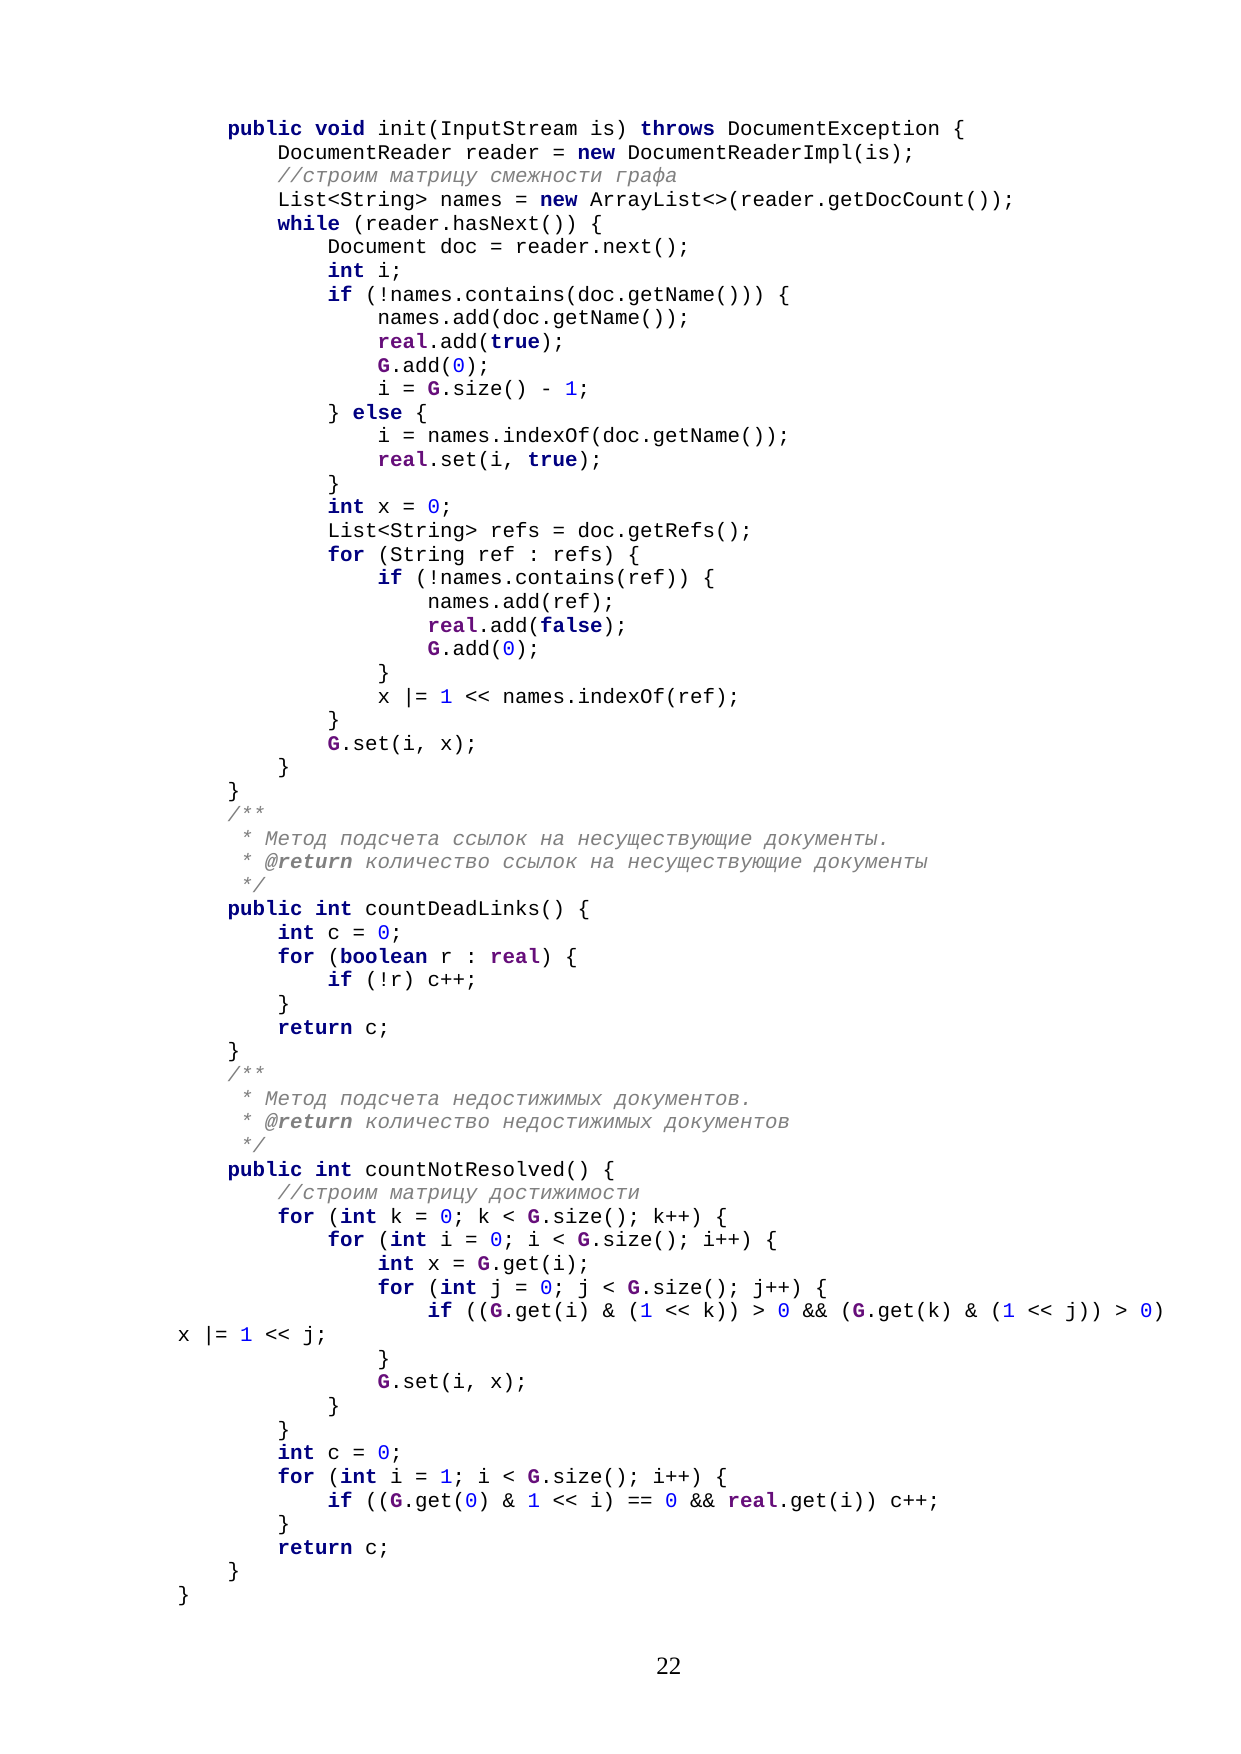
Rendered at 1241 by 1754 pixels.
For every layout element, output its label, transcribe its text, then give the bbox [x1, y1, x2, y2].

text G.add(0); [177, 638, 1181, 662]
text G.add(0); [177, 354, 1181, 378]
text x |= 1 << names.indexOf(ref); [177, 686, 1181, 709]
text int x = G.get(i); [177, 1253, 1181, 1277]
text */ [177, 875, 1181, 898]
text real.set(i, true); [177, 449, 1181, 473]
text * @return количество ссылок на несуществующие документы [177, 851, 1181, 875]
text while (reader.hasNext()) { [177, 213, 1181, 236]
text //строим матрицу достижимости [177, 1182, 1181, 1206]
text names.add(ref); [177, 591, 1181, 615]
text if ((G.get(0) & 1 << i) == 0 && real.get(i)) c++; [177, 1489, 1181, 1513]
text if ((G.get(i) & (1 << k)) > 0 && (G.get(k) & (1 << j)) > 0) x |= 1 << j; [177, 1300, 1181, 1348]
text names.add(doc.getName()); [177, 307, 1181, 331]
text real.add(true); [177, 331, 1181, 354]
text for (int j = 0; j < G.size(); j++) { [177, 1277, 1181, 1300]
text List<String> names = new ArrayList<>(reader.getDocCount()); [177, 189, 1181, 213]
text int i; [177, 260, 1181, 284]
text public int countDeadLinks() { [177, 898, 1181, 922]
text } [177, 662, 1181, 686]
text for (int i = 1; i < G.size(); i++) { [177, 1466, 1181, 1489]
text } [177, 1395, 1181, 1419]
text } [177, 1040, 1181, 1064]
text //строим матрицу смежности графа [177, 165, 1181, 189]
text return c; [177, 1537, 1181, 1561]
text */ [177, 1135, 1181, 1158]
text for (int i = 0; i < G.size(); i++) { [177, 1229, 1181, 1253]
text } [177, 1584, 1181, 1608]
text } [177, 473, 1181, 496]
text G.set(i, x); [177, 1371, 1181, 1395]
text } [177, 1513, 1181, 1537]
text } else { [177, 402, 1181, 426]
text int c = 0; [177, 922, 1181, 946]
text } [177, 1561, 1181, 1584]
text for (String ref : refs) { [177, 544, 1181, 567]
text } [177, 780, 1181, 804]
text /** [177, 1064, 1181, 1088]
text G.set(i, x); [177, 733, 1181, 757]
text List<String> refs = doc.getRefs(); [177, 520, 1181, 544]
text if (!names.contains(doc.getName())) { [177, 284, 1181, 307]
text public int countNotResolved() { [177, 1158, 1181, 1182]
text } [177, 1419, 1181, 1442]
text return c; [177, 1017, 1181, 1040]
text } [177, 757, 1181, 780]
text * Метод подсчета недостижимых документов. [177, 1088, 1181, 1111]
text real.add(false); [177, 615, 1181, 638]
text public void init(InputStream is) throws DocumentException { [177, 118, 1181, 142]
text if (!r) c++; [177, 969, 1181, 993]
text } [177, 709, 1181, 733]
text } [177, 993, 1181, 1017]
text /** [177, 804, 1181, 827]
text int c = 0; [177, 1442, 1181, 1466]
text Document doc = reader.next(); [177, 236, 1181, 260]
text for (boolean r : real) { [177, 946, 1181, 969]
text i = names.indexOf(doc.getName()); [177, 426, 1181, 449]
text for (int k = 0; k < G.size(); k++) { [177, 1206, 1181, 1229]
text * @return количество недостижимых документов [177, 1111, 1181, 1135]
text i = G.size() - 1; [177, 378, 1181, 402]
text DocumentReader reader = new DocumentReaderImpl(is); [177, 142, 1181, 165]
text * Метод подсчета ссылок на несуществующие документы. [177, 827, 1181, 851]
text } [177, 1348, 1181, 1371]
text if (!names.contains(ref)) { [177, 567, 1181, 591]
text int x = 0; [177, 496, 1181, 520]
